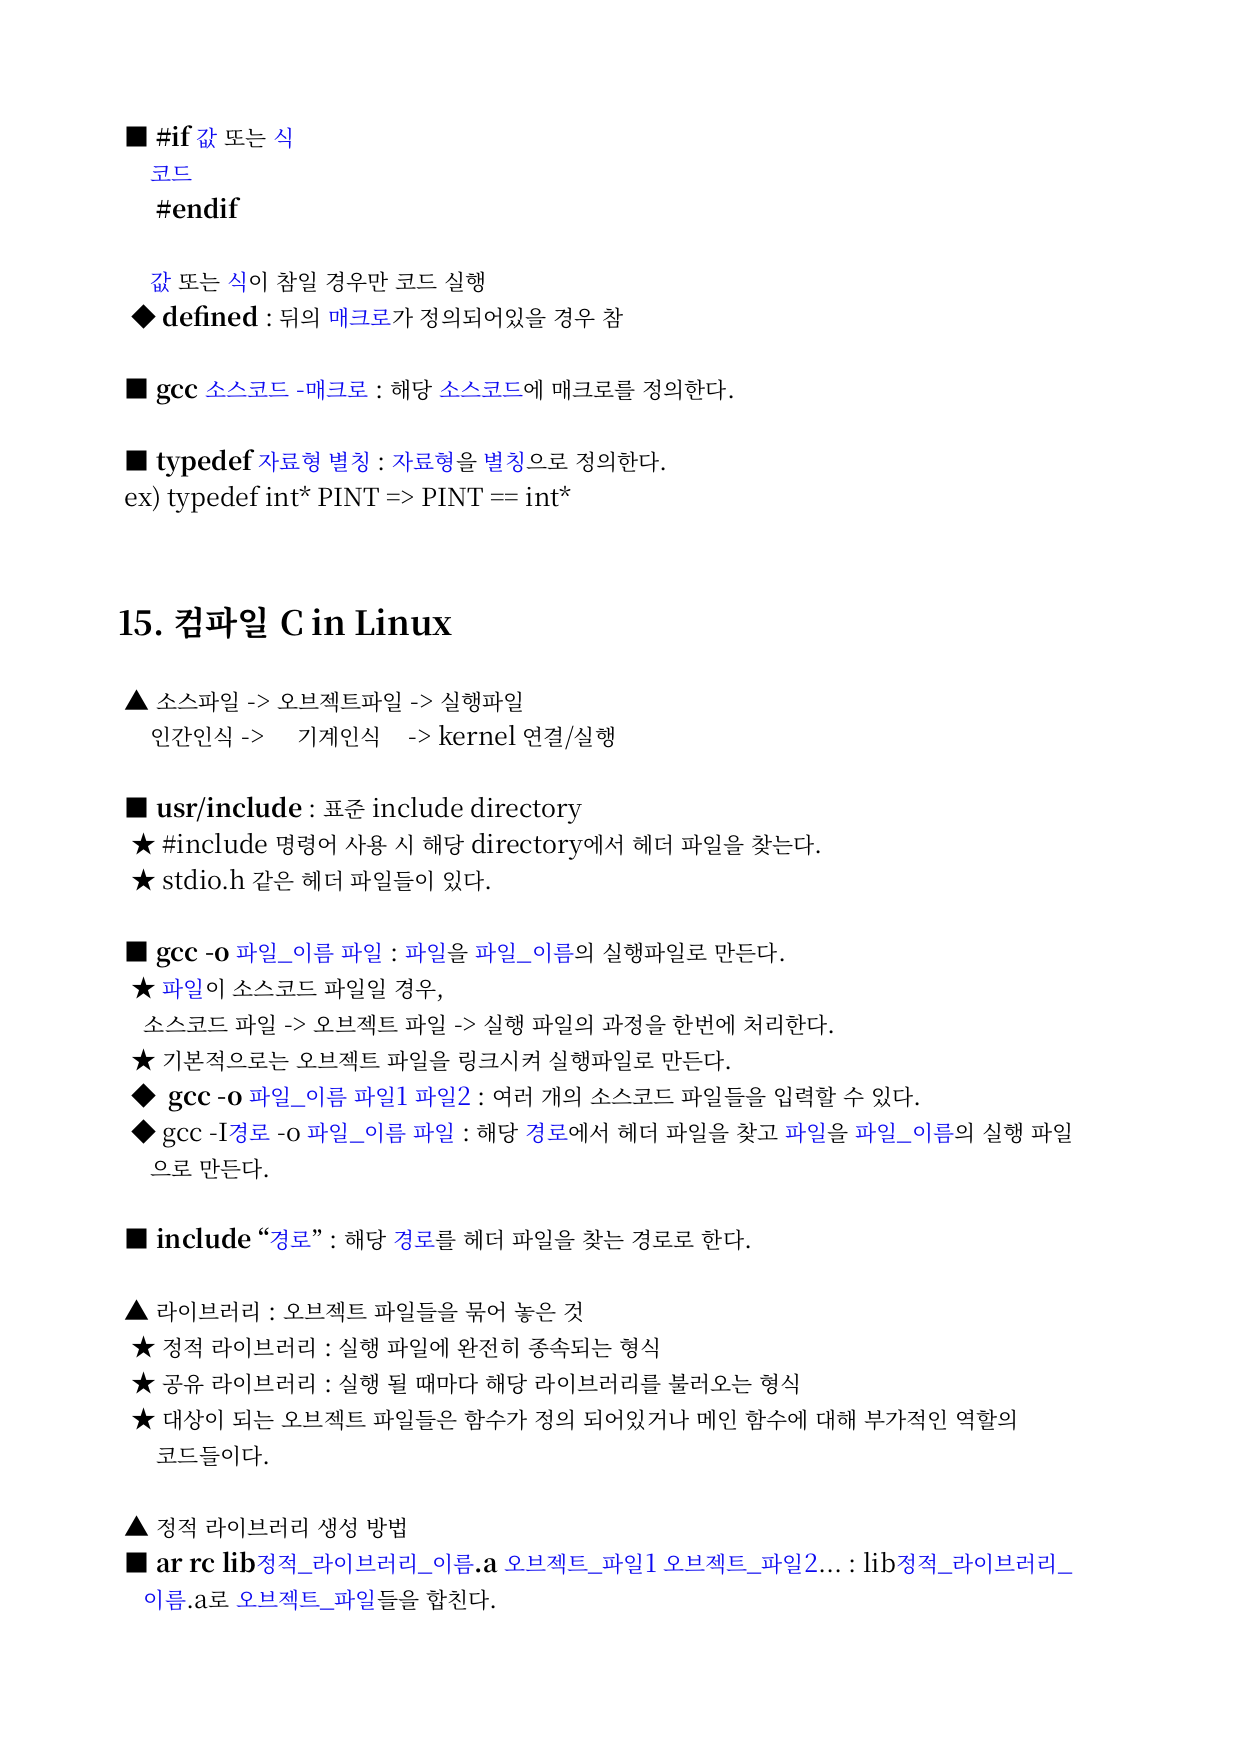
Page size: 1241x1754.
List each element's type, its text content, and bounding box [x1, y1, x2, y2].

text 으로 만든다. [118, 1148, 1122, 1184]
text ■ #if 값 또는 식 [118, 118, 1122, 154]
text 코드 [118, 154, 1122, 190]
text ■ gcc -o 파일_이름 파일 : 파일을 파일_이름의 실행파일로 만든다. [118, 933, 1122, 969]
text ■ include “경로” : 해당 경로를 헤더 파일을 찾는 경로로 한다. [118, 1220, 1122, 1256]
text 값 또는 식이 참일 경우만 코드 실행 [118, 262, 1122, 298]
text #endif [118, 190, 1122, 226]
text 인간인식 -> 기계인식 -> kernel 연결/실행 [118, 717, 1122, 753]
text 이름.a로 오브젝트_파일들을 합친다. [118, 1579, 1122, 1616]
text ★ stdio.h 같은 헤더 파일들이 있다. [118, 861, 1122, 897]
text ★ 정적 라이브러리 : 실행 파일에 완전히 종속되는 형식 [118, 1328, 1122, 1364]
text ▲ 정적 라이브러리 생성 방법 [118, 1508, 1122, 1544]
text ■ typedef 자료형 별칭 : 자료형을 별칭으로 정의한다. [118, 442, 1122, 477]
text ★ 공유 라이브러리 : 실행 될 때마다 해당 라이브러리를 불러오는 형식 [118, 1364, 1122, 1400]
text ▲ 소스파일 -> 오브젝트파일 -> 실행파일 [118, 681, 1122, 717]
text ▲ 라이브러리 : 오브젝트 파일들을 묶어 놓은 것 [118, 1292, 1122, 1328]
text ■ usr/include : 표준 include directory [118, 789, 1122, 825]
text 코드들이다. [118, 1436, 1122, 1472]
text ★ 파일이 소스코드 파일일 경우, [118, 969, 1122, 1004]
text ex) typedef int* PINT => PINT == int* [118, 477, 1122, 513]
text ■ ar rc lib정적_라이브러리_이름.a 오브젝트_파일1 오브젝트_파일2... : lib정적_라이브러리_ [118, 1544, 1122, 1579]
text ■ gcc 소스코드 -매크로 : 해당 소스코드에 매크로를 정의한다. [118, 370, 1122, 406]
text ★ 대상이 되는 오브젝트 파일들은 함수가 정의 되어있거나 메인 함수에 대해 부가적인 역할의 [118, 1400, 1122, 1436]
text ★ 기본적으로는 오브젝트 파일을 링크시켜 실행파일로 만든다. [118, 1041, 1122, 1076]
text ★ #include 명령어 사용 시 해당 directory에서 헤더 파일을 찾는다. [118, 825, 1122, 861]
text ◆ defined : 뒤의 매크로가 정의되어있을 경우 참 [118, 298, 1122, 334]
text ◆ gcc -I경로 -o 파일_이름 파일 : 해당 경로에서 헤더 파일을 찾고 파일을 파일_이름의 실행 파일 [118, 1112, 1122, 1148]
text ◆ gcc -o 파일_이름 파일1 파일2 : 여러 개의 소스코드 파일들을 입력할 수 있다. [118, 1076, 1122, 1112]
text 소스코드 파일 -> 오브젝트 파일 -> 실행 파일의 과정을 한번에 처리한다. [118, 1004, 1122, 1041]
text 15. 컴파일 C in Linux [118, 597, 1122, 645]
